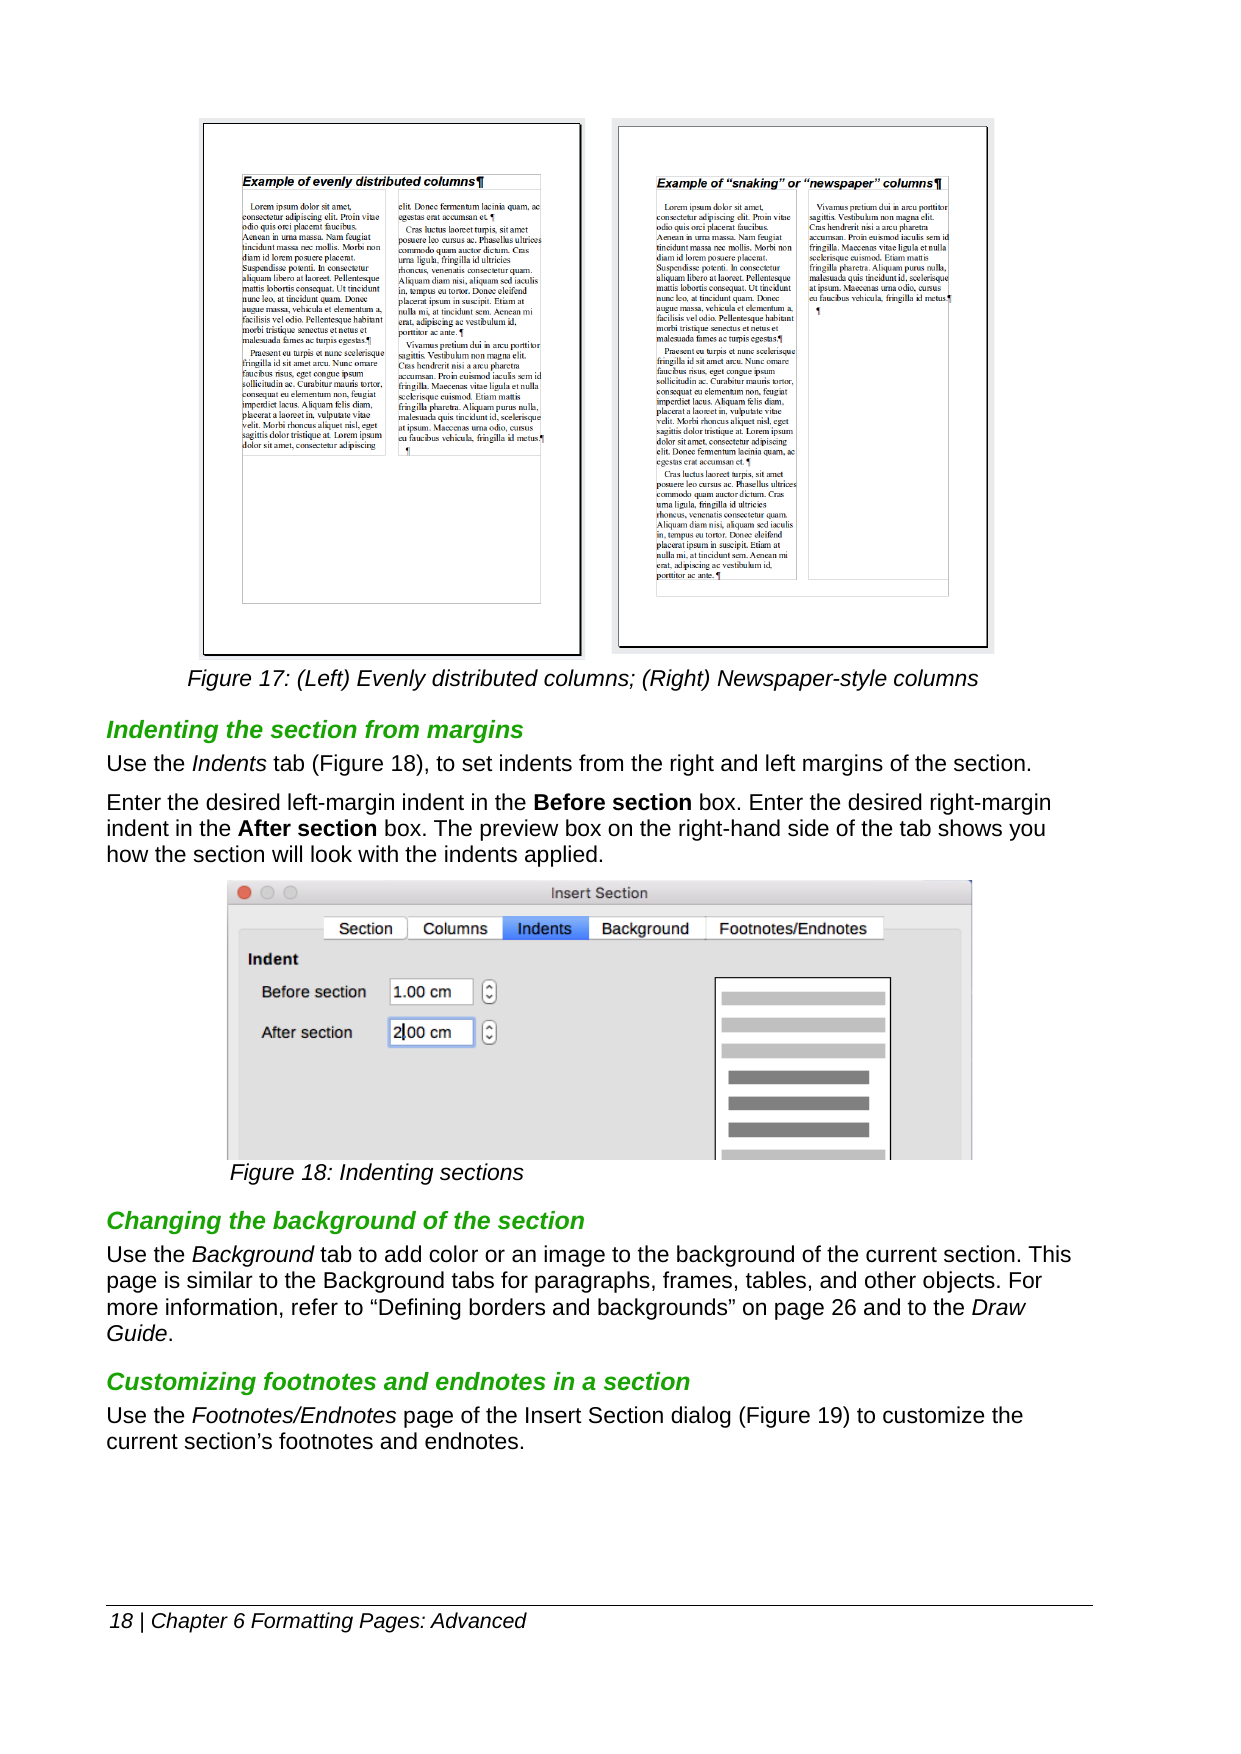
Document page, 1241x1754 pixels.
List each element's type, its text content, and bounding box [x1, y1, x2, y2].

picture [226, 880, 973, 1160]
table_header [187, 118, 600, 664]
text Enter the desired left-margin indent in the Before section box. Enter the desired right-margin indent in the After section box. The preview box on the right-hand side of the tab shows you how the section will look with the indents applied. [106, 788, 1093, 867]
picture [198, 118, 586, 660]
table_cell Figure 17: (Left) Evenly distributed columns; (Right) Newspaper-style columns [187, 665, 1001, 694]
subtitle Indenting the section from margins [106, 715, 1093, 744]
text Use the Background tab to add color or an image to the background of the current section. This page is similar to the Background tabs for paragraphs, frames, tables, and other objects. For more information, refer to “Defining borders and backgrounds” on page 26 and to the Draw Guide. [106, 1241, 1093, 1346]
subtitle Customizing footnotes and endnotes in a section [106, 1367, 1093, 1396]
text Figure 18: Indenting sections [229, 1160, 969, 1186]
text Use the Footnotes/Endnotes page of the Insert Section dialog (Figure 19) to customize the current section’s footnotes and endnotes. [106, 1402, 1093, 1454]
picture [611, 118, 995, 654]
subtitle Changing the background of the section [106, 1206, 1093, 1235]
text Use the Indents tab (Figure 18), to set indents from the right and left margins of the section. [106, 749, 1093, 776]
table_header [600, 118, 1001, 664]
